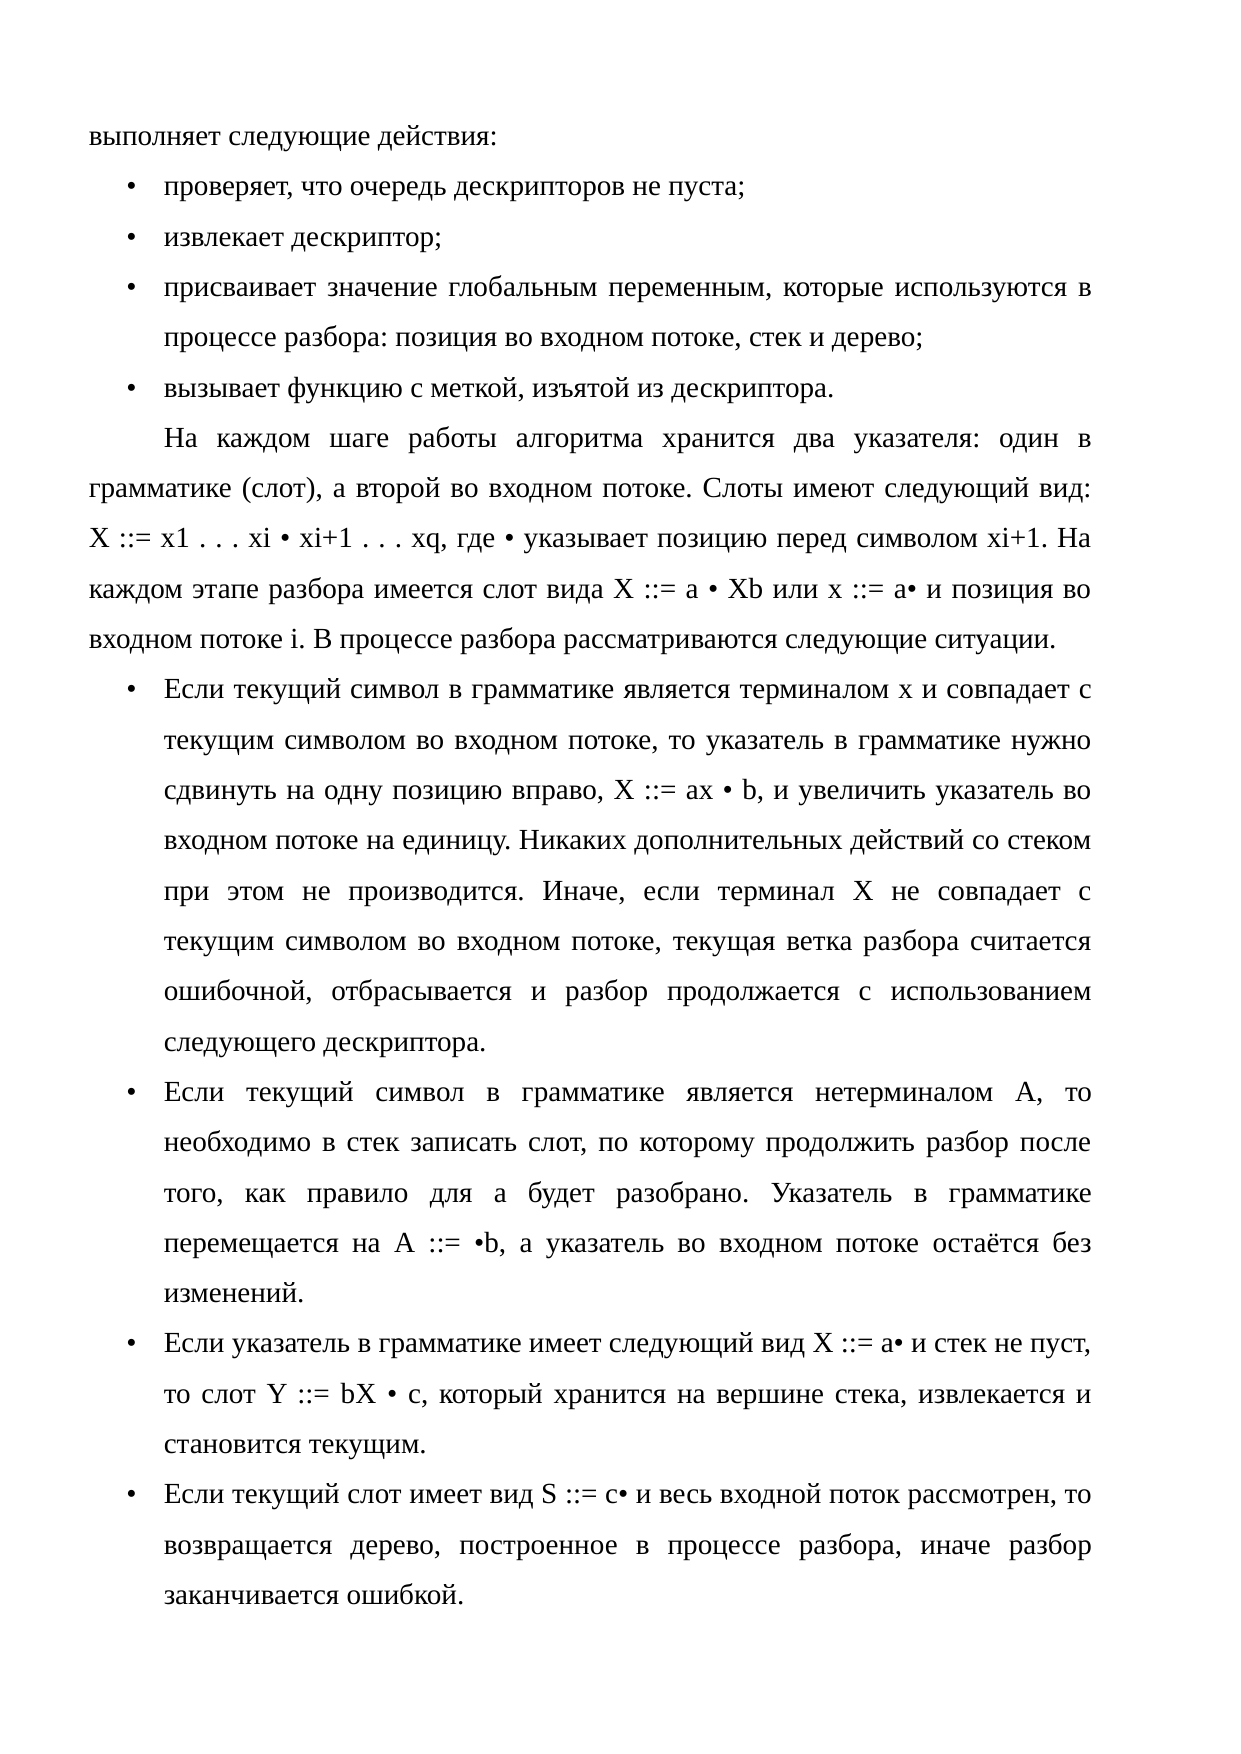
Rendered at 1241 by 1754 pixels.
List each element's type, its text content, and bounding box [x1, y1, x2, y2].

list Если указатель в грамматике имеет следующий вид Х ::= a• и стек не пуст, то слот Y ::= bХ • c, который хранится на вершине стека, извлекается и становится текущим. [126, 1326, 1093, 1460]
list извлекает дескриптор; [126, 219, 1093, 252]
list Если текущий символ в грамматике является терминалом x и совпадает с текущим символом во входном потоке, то указатель в грамматике нужно сдвинуть на одну позицию вправо, X ::= ax • b, и увеличить указатель во входном потоке на единицу. Никаких дополнительных действий со стеком при этом не производится. Иначе, если терминал X не совпадает с текущим символом во входном потоке, текущая ветка разбора считается ошибочной, отбрасывается и разбор продолжается с использованием следующего дескриптора. [126, 672, 1093, 1057]
list проверяет, что очередь дескрипторов не пуста; [126, 168, 1093, 202]
list вызывает функцию с меткой, изъятой из дескриптора. [126, 370, 1093, 403]
list присваивает значение глобальным переменным, которые используются в процессе разбора: позиция во входном потоке, стек и дерево; [126, 269, 1093, 353]
list Если текущий слот имеет вид S ::= c• и весь входной поток рассмотрен, то возвращается дерево, построенное в процессе разбора, иначе разбор заканчивается ошибкой. [126, 1477, 1093, 1611]
text выполняет следующие действия: [88, 118, 1093, 152]
text На каждом шаге работы алгоритма хранится два указателя: один в грамматике (слот), а второй во входном потоке. Слоты имеют следующий вид: X ::= x1 . . . xi • xi+1 . . . xq, где • указывает позицию перед символом xi+1. На каждом этапе разбора имеется слот вида X ::= a • Xb или x ::= a• и позиция во входном потоке i. В процессе разбора рассматриваются следующие ситуации. [88, 420, 1093, 655]
list Если текущий символ в грамматике является нетерминалом А, то необходимо в стек записать слот, по которому продолжить разбор после того, как правило для a будет разобрано. Указатель в грамматике перемещается на А ::= •b, а указатель во входном потоке остаётся без изменений. [126, 1074, 1093, 1309]
